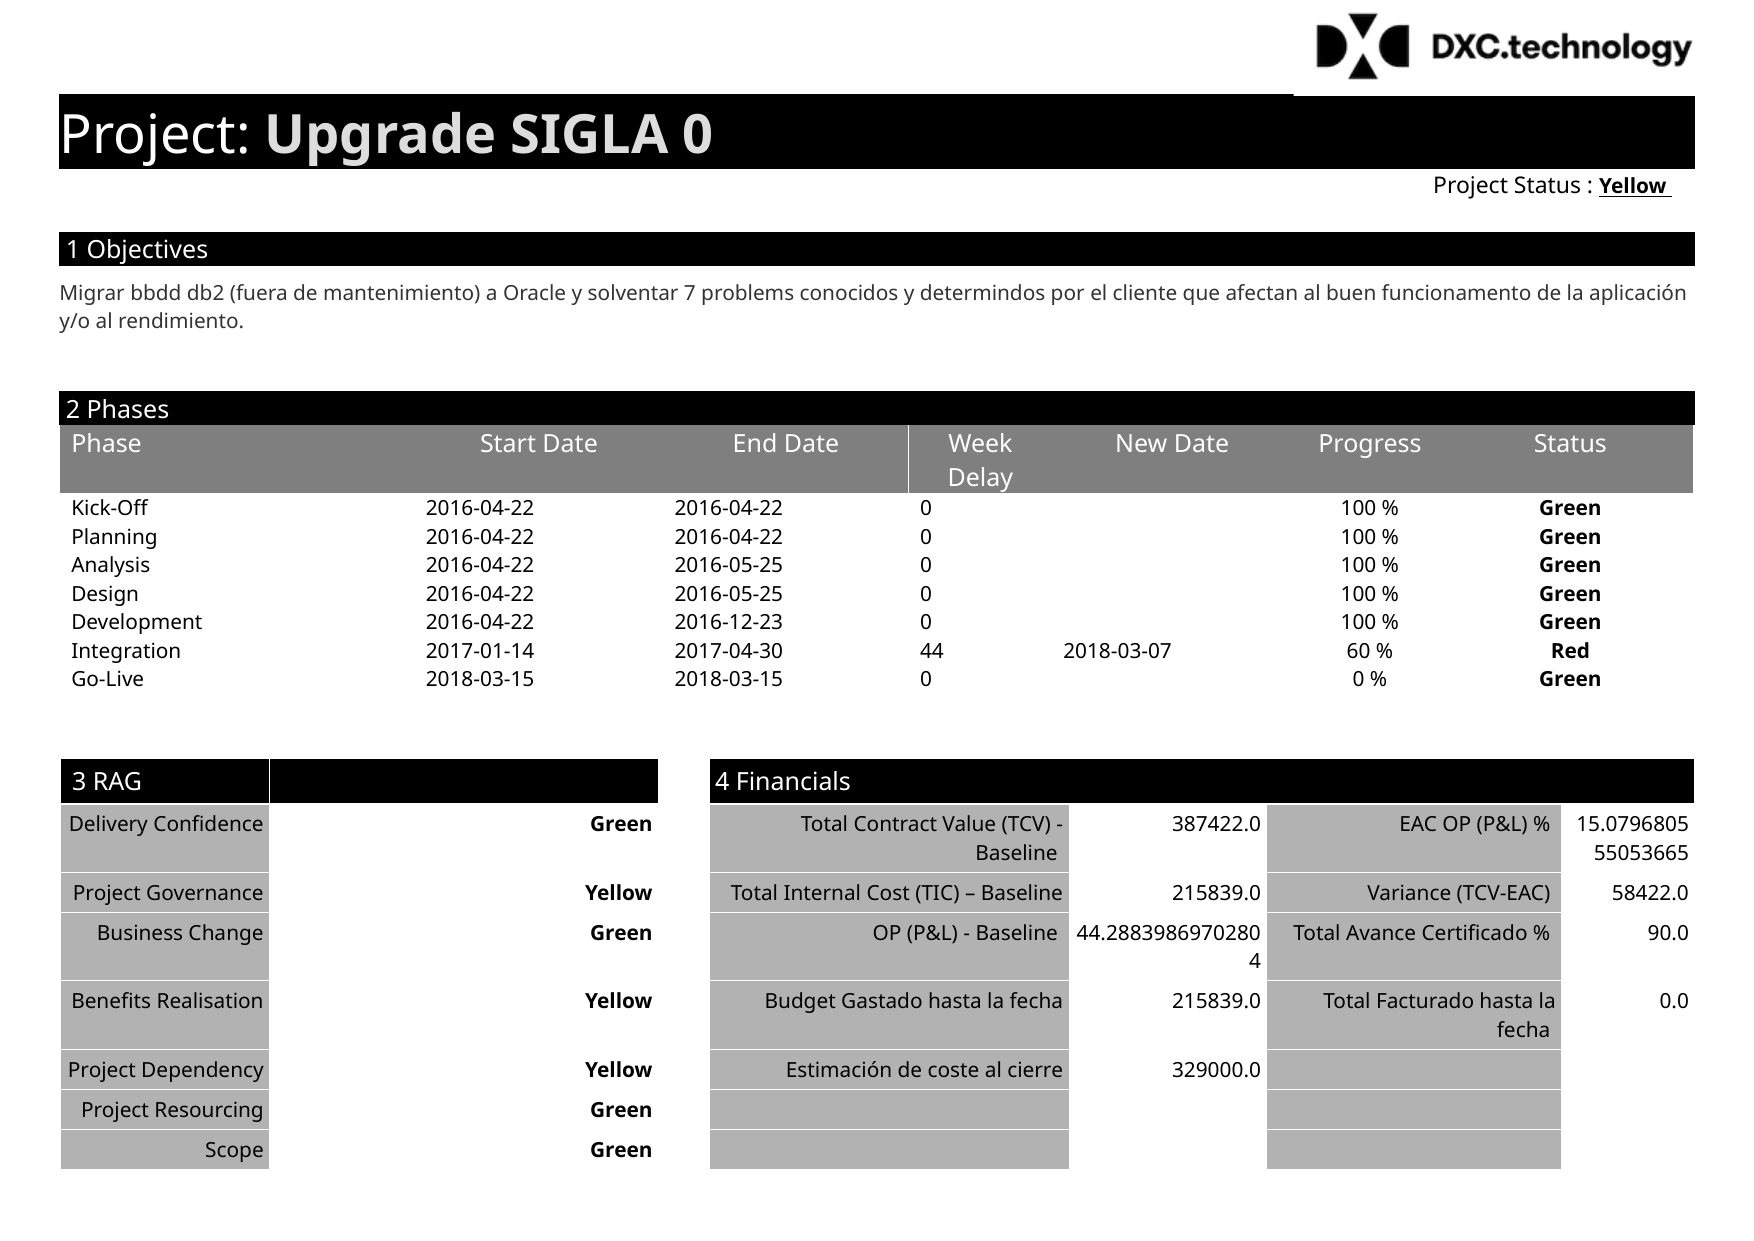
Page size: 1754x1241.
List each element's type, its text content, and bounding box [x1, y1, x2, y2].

table_cell Green [1447, 494, 1693, 522]
table_cell [909, 693, 1052, 724]
text Project: Upgrade SIGLA 0 [59, 94, 1695, 169]
table_header [659, 759, 709, 803]
table_cell 329000.0 [1070, 1050, 1266, 1089]
table_cell [659, 981, 709, 1049]
table_cell 215839.0 [1070, 873, 1266, 912]
table_cell Green [1447, 522, 1693, 550]
table_cell [1070, 1130, 1266, 1169]
table_cell [1267, 1130, 1561, 1169]
table_cell 2017-04-30 [663, 636, 908, 664]
table_cell 2016-04-22 [414, 607, 663, 636]
table_cell Integration [60, 636, 414, 664]
table_cell [1562, 1090, 1694, 1129]
table_cell Green [1447, 579, 1693, 607]
table_cell [710, 1130, 1069, 1169]
table_cell 2016-04-22 [414, 522, 663, 550]
table_header Status [1447, 425, 1693, 493]
table_cell [1052, 607, 1292, 636]
table_cell [60, 693, 414, 724]
table_cell [1052, 494, 1292, 522]
table_cell 0 [909, 522, 1052, 550]
table_cell Kick-Off [60, 494, 414, 522]
table_cell Estimación de coste al cierre [710, 1050, 1069, 1089]
table_cell [659, 913, 709, 980]
table_cell [710, 1090, 1069, 1129]
table_cell Total Internal Cost (TIC) – Baseline [710, 873, 1069, 912]
table_cell 100 % [1292, 607, 1447, 636]
table_cell Development [60, 607, 414, 636]
table_cell 0.0 [1562, 981, 1694, 1049]
table_cell [1052, 693, 1292, 724]
table_header 4 Financials [710, 759, 1694, 803]
table_header [270, 759, 658, 803]
table_cell [1267, 1050, 1561, 1089]
table_cell Project Resourcing [61, 1090, 269, 1129]
table_cell 58422.0 [1562, 873, 1694, 912]
table_cell Go-Live [60, 664, 414, 693]
text 2 Phases [59, 391, 1695, 425]
table_cell [1052, 550, 1292, 579]
table_cell 100 % [1292, 579, 1447, 607]
table_cell Green [270, 1130, 658, 1169]
table_cell 0 [909, 664, 1052, 693]
table_cell [1267, 1090, 1561, 1129]
table_cell 0 [909, 579, 1052, 607]
table_cell Planning [60, 522, 414, 550]
table_cell 44.28839869702804 [1070, 913, 1266, 980]
table_cell OP (P&L) - Baseline [710, 913, 1069, 980]
text Project Status : Yellow [59, 169, 1695, 200]
table_cell [663, 693, 908, 724]
table_cell Variance (TCV-EAC) [1267, 873, 1561, 912]
table_cell 2016-05-25 [663, 579, 908, 607]
table_header Start Date [414, 425, 663, 493]
table_header Phase [60, 425, 414, 493]
table_cell Project Dependency [61, 1050, 269, 1089]
table_header Progress [1292, 425, 1447, 493]
table_header 3 RAG [61, 759, 269, 803]
table_cell Yellow [270, 981, 658, 1049]
table_cell 100 % [1292, 494, 1447, 522]
picture [1293, 0, 1714, 96]
table_header New Date [1052, 425, 1292, 493]
table_cell 2016-05-25 [663, 550, 908, 579]
table_cell Green [270, 913, 658, 980]
table_cell Budget Gastado hasta la fecha [710, 981, 1069, 1049]
table_cell 2018-03-07 [1052, 636, 1292, 664]
table_cell Project Governance [61, 873, 269, 912]
table_cell Design [60, 579, 414, 607]
table_cell [414, 693, 663, 724]
table_cell [1052, 664, 1292, 693]
table_header Week Delay [909, 425, 1052, 493]
table_cell 2018-03-15 [414, 664, 663, 693]
table_cell 0 % [1292, 664, 1447, 693]
table_cell 60 % [1292, 636, 1447, 664]
table_header End Date [663, 425, 908, 493]
table_cell Total Contract Value (TCV) - Baseline [710, 805, 1069, 872]
table_cell [659, 1130, 709, 1169]
table_cell 100 % [1292, 522, 1447, 550]
table_cell 2016-04-22 [414, 579, 663, 607]
table_cell 2016-04-22 [414, 550, 663, 579]
table_cell 15.079680555053665 [1562, 805, 1694, 872]
table_cell [1292, 693, 1447, 724]
table_cell 2018-03-15 [663, 664, 908, 693]
table_cell [1052, 522, 1292, 550]
table_cell Green [1447, 550, 1693, 579]
table_cell 100 % [1292, 550, 1447, 579]
table_cell Benefits Realisation [61, 981, 269, 1049]
table_cell [1562, 1130, 1694, 1169]
table_cell 2016-04-22 [663, 522, 908, 550]
table_cell 0 [909, 607, 1052, 636]
table_cell [1562, 1050, 1694, 1089]
table_cell 387422.0 [1070, 805, 1266, 872]
text Migrar bbdd db2 (fuera de mantenimiento) a Oracle y solventar 7 problems conocidos y determindos por el cliente que afectan al buen funcionamento de la aplicación y/o al rendimiento. [59, 278, 1695, 335]
table_cell EAC OP (P&L) % [1267, 805, 1561, 872]
table_cell 0 [909, 550, 1052, 579]
table_cell [1070, 1090, 1266, 1129]
table_cell Red [1447, 636, 1693, 664]
table_cell [659, 1090, 709, 1129]
table_cell Analysis [60, 550, 414, 579]
table_cell Green [1447, 607, 1693, 636]
table_cell 44 [909, 636, 1052, 664]
table_cell 90.0 [1562, 913, 1694, 980]
table_cell Green [1447, 664, 1693, 693]
table_cell Yellow [270, 873, 658, 912]
table_cell Green [270, 805, 658, 872]
table_cell 2016-12-23 [663, 607, 908, 636]
table_cell 2016-04-22 [663, 494, 908, 522]
table_cell 2017-01-14 [414, 636, 663, 664]
table_cell [659, 805, 709, 872]
table_cell 0 [909, 494, 1052, 522]
table_cell 2016-04-22 [414, 494, 663, 522]
table_cell Yellow [270, 1050, 658, 1089]
table_cell Green [270, 1090, 658, 1129]
table_cell Business Change [61, 913, 269, 980]
table_cell Scope [61, 1130, 269, 1169]
table_cell 215839.0 [1070, 981, 1266, 1049]
table_cell Total Facturado hasta la fecha [1267, 981, 1561, 1049]
table_cell [659, 1050, 709, 1089]
table_cell Delivery Confidence [61, 805, 269, 872]
table_cell [1052, 579, 1292, 607]
text 1 Objectives [59, 232, 1695, 266]
table_cell [659, 873, 709, 912]
table_cell [1447, 693, 1693, 724]
table_cell Total Avance Certificado % [1267, 913, 1561, 980]
